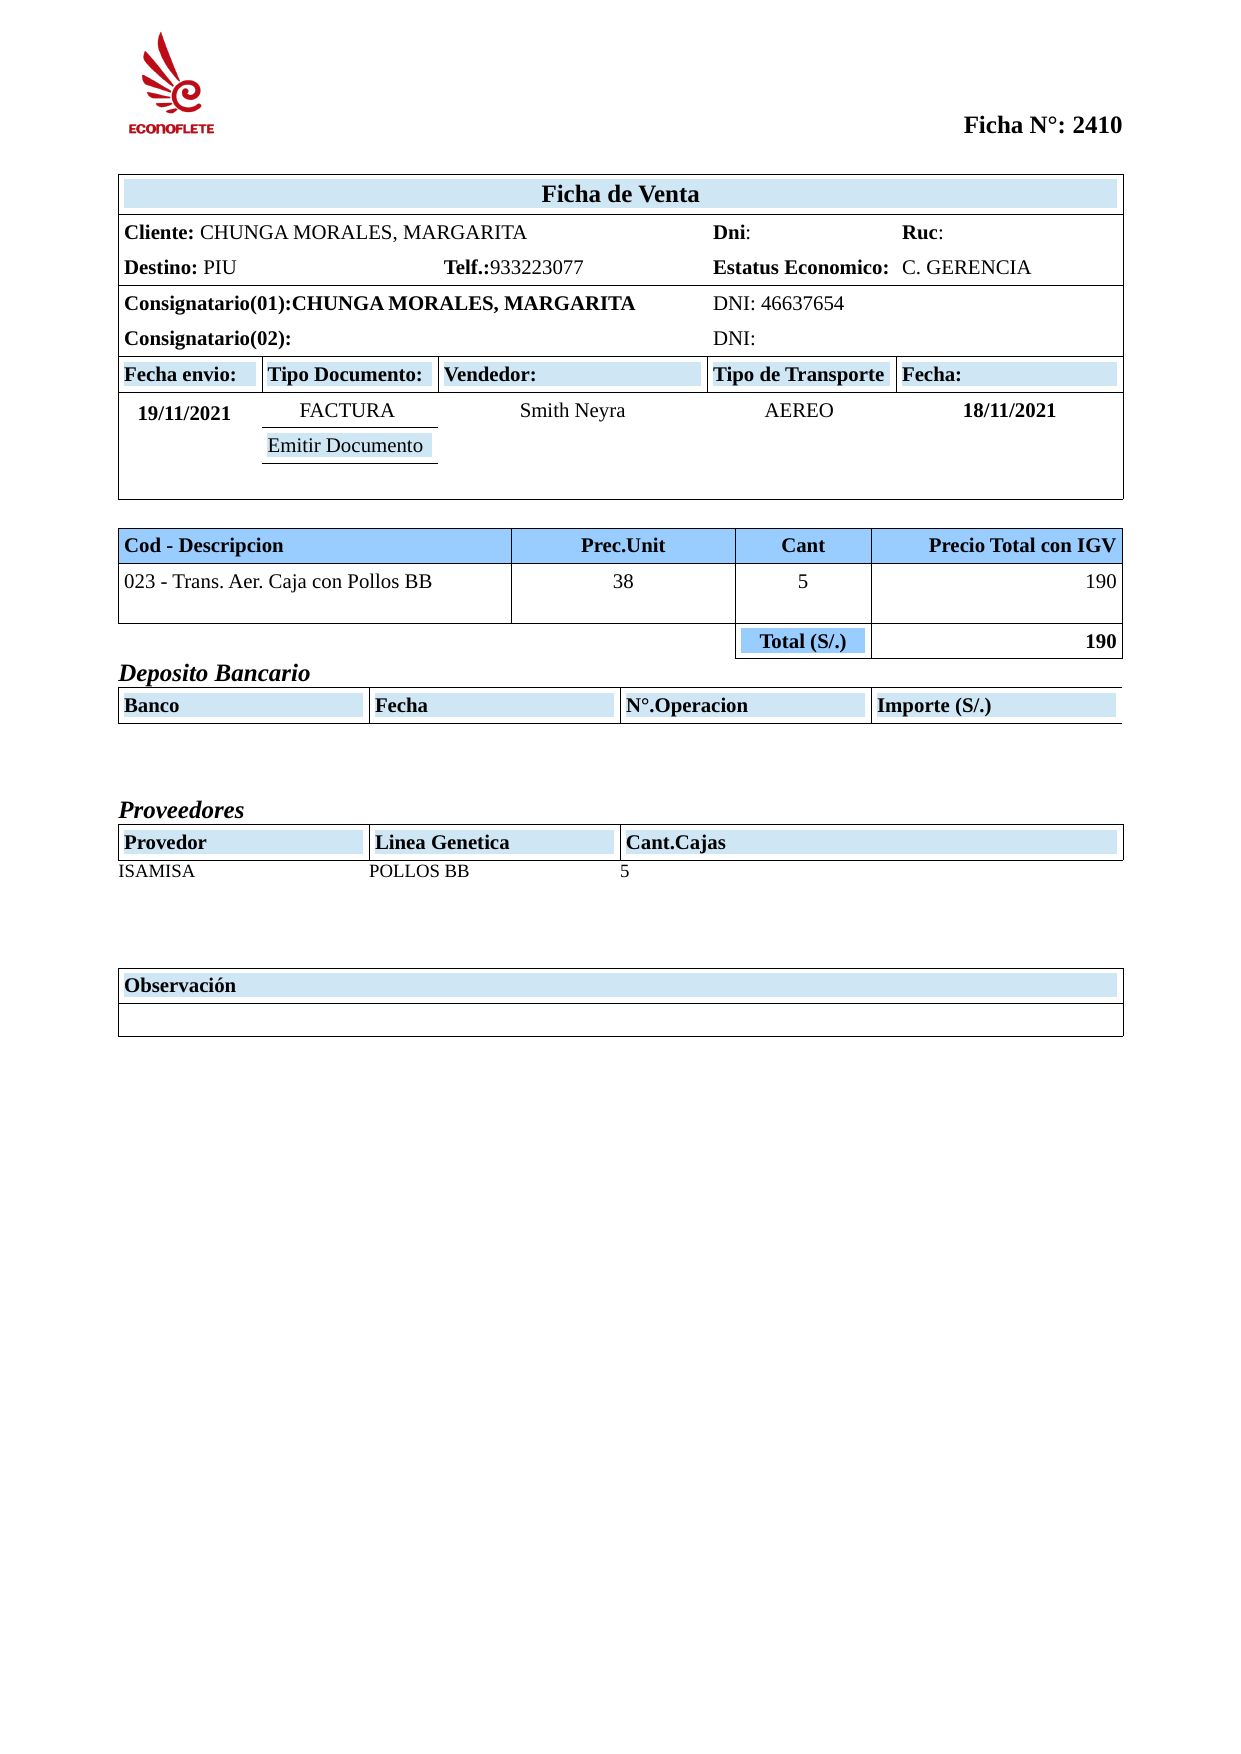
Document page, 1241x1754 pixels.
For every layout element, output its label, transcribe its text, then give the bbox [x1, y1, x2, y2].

table_cell [369, 881, 620, 903]
table_cell [871, 747, 1122, 771]
table_cell 5 [736, 564, 871, 623]
table_header Observación [119, 969, 1123, 1003]
table_cell [369, 724, 620, 747]
table_cell [620, 724, 871, 747]
table_cell [118, 903, 369, 924]
table_cell Smith Neyra [438, 393, 707, 498]
table_header Cant [736, 529, 871, 563]
table_cell 5 [620, 861, 1123, 881]
table_cell [620, 903, 1123, 924]
table_cell C. GERENCIA [896, 249, 1123, 285]
table_cell FACTURA [262, 393, 438, 427]
table_cell [620, 946, 1123, 967]
table_cell [118, 624, 511, 658]
table_cell Consignatario(01):CHUNGA MORALES, MARGARITA [119, 286, 707, 321]
table_cell Ruc: [896, 215, 1123, 249]
text Deposito Bancario [118, 658, 1122, 687]
table_cell 190 [872, 624, 1122, 658]
table_header Prec.Unit [512, 529, 735, 563]
table_header Banco [119, 688, 369, 723]
table_cell 38 [512, 564, 735, 623]
table_cell ISAMISA [118, 861, 369, 881]
table_header Cant.Cajas [621, 825, 1123, 859]
table_cell [369, 771, 620, 795]
table_cell [118, 946, 369, 967]
table_cell Cliente: CHUNGA MORALES, MARGARITA [119, 215, 707, 249]
table_cell Dni: [707, 215, 896, 249]
table_cell 19/11/2021 [119, 393, 262, 498]
table_cell [369, 747, 620, 771]
table_cell DNI: 46637654 [707, 286, 1123, 321]
table_cell [262, 464, 438, 498]
table_cell 023 - Trans. Aer. Caja con Pollos BB [119, 564, 511, 623]
table_cell POLLOS BB [369, 861, 620, 881]
table_cell [118, 747, 369, 771]
table_cell DNI: [707, 321, 1123, 356]
table_cell [118, 771, 369, 795]
table_header N°.Operacion [621, 688, 871, 723]
table_header Cod - Descripcion [119, 529, 511, 563]
table_cell [369, 903, 620, 924]
table_cell Emitir Documento [262, 428, 438, 463]
table_cell [369, 946, 620, 967]
table_cell Consignatario(02): [119, 321, 707, 356]
table_cell Fecha: [897, 357, 1123, 392]
table_cell [511, 624, 735, 658]
table_cell Fecha envio: [119, 357, 262, 392]
table_cell Telf.:933223077 [438, 249, 707, 285]
table_cell [620, 924, 1123, 946]
table_cell [118, 881, 369, 903]
table_cell AEREO [707, 393, 896, 498]
table_cell [620, 881, 1123, 903]
table_cell [620, 771, 871, 795]
table_cell Total (S/.) [736, 624, 871, 658]
table_header Fecha [370, 688, 620, 723]
table_cell [871, 724, 1122, 747]
table_header Linea Genetica [370, 825, 620, 859]
table_cell [620, 747, 871, 771]
table_header Importe (S/.) [872, 688, 1122, 723]
table_cell Destino: PIU [119, 249, 438, 285]
table_cell Tipo Documento: [263, 357, 438, 392]
table_cell [118, 924, 369, 946]
table_cell [369, 924, 620, 946]
table_cell Vendedor: [439, 357, 707, 392]
table_cell Tipo de Transporte [708, 357, 896, 392]
table_cell [118, 724, 369, 747]
table_cell 18/11/2021 [896, 393, 1123, 498]
text Proveedores [118, 795, 1122, 824]
table_header Provedor [119, 825, 369, 859]
table_header Precio Total con IGV [872, 529, 1122, 563]
table_cell Estatus Economico: [707, 249, 896, 285]
table_cell [871, 771, 1122, 795]
picture [118, 31, 225, 134]
table_cell [119, 1004, 1123, 1036]
table_cell 190 [872, 564, 1122, 623]
table_header Ficha de Venta [119, 175, 1123, 214]
